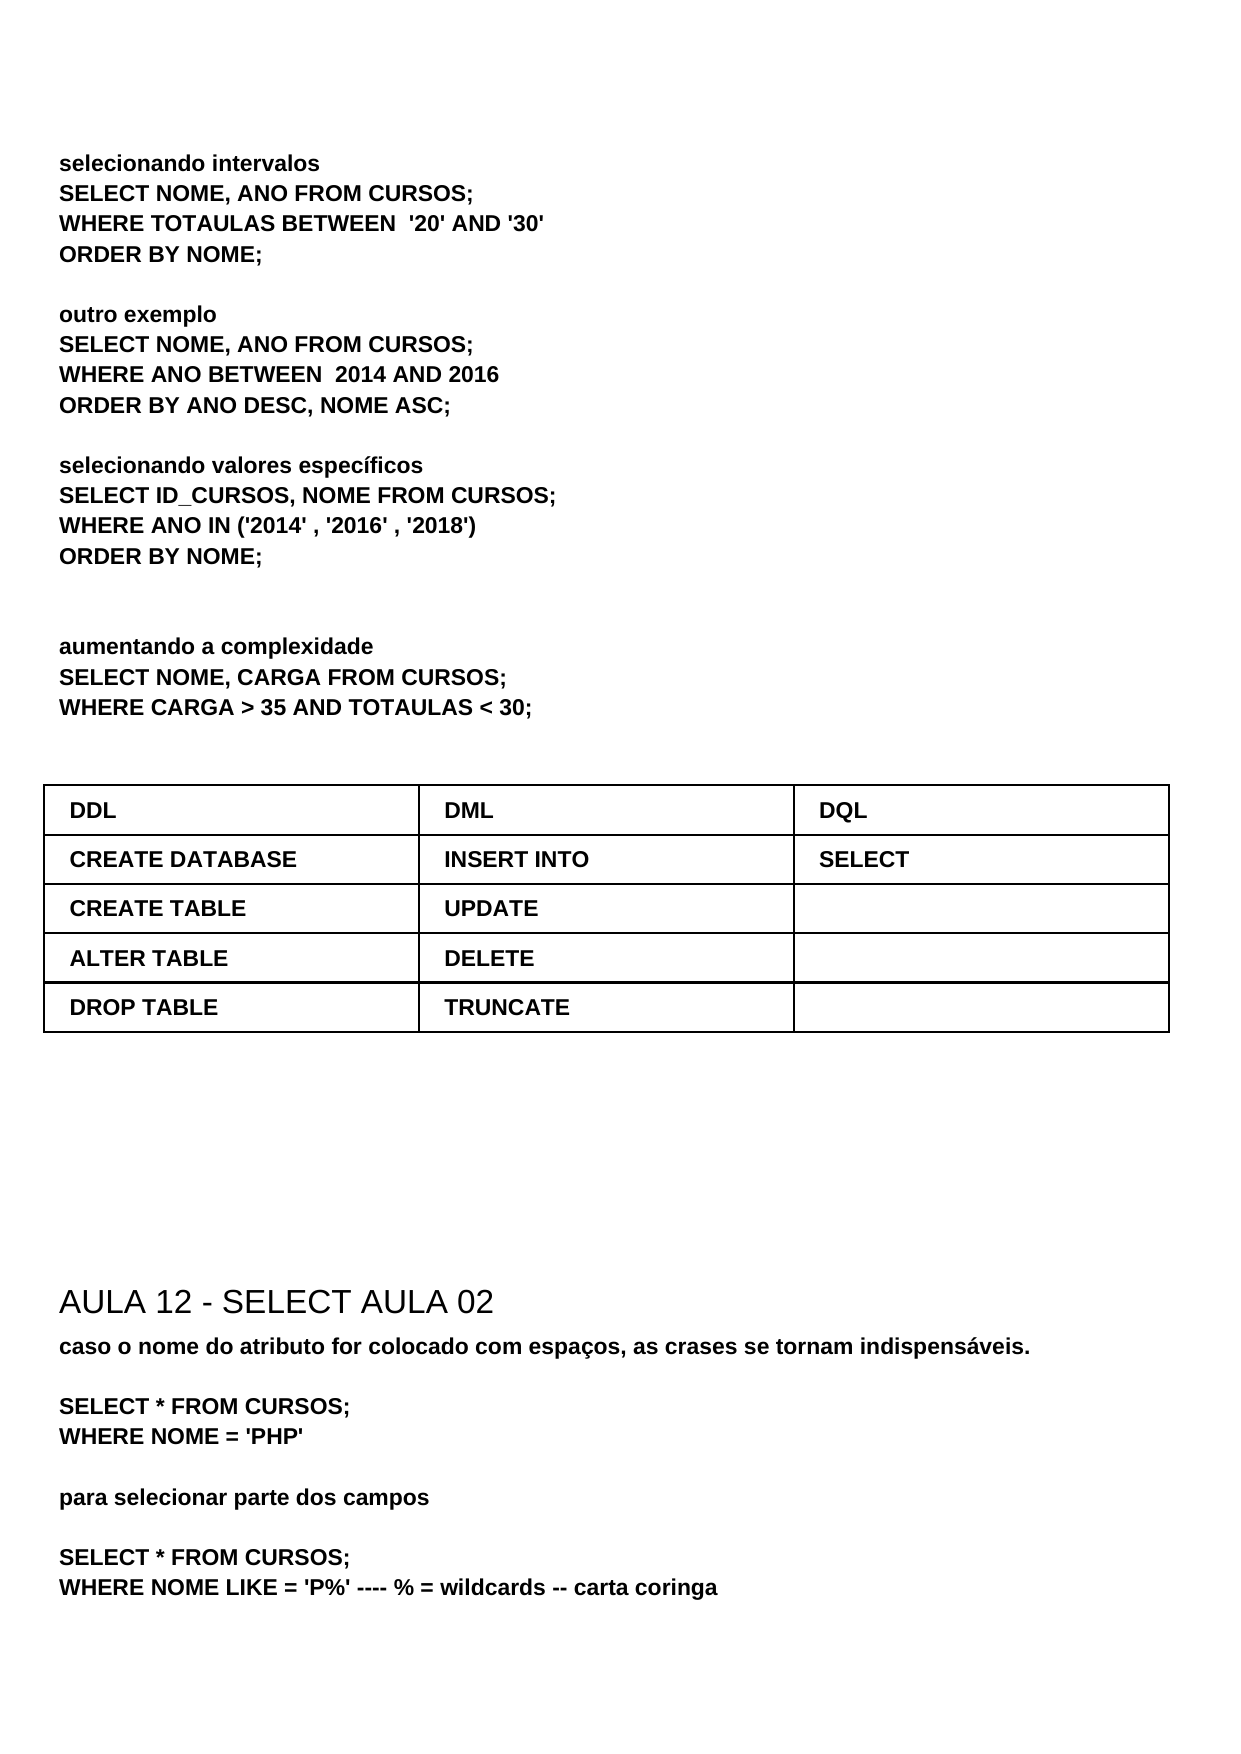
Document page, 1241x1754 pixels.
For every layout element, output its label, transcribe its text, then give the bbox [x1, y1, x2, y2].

text SELECT * FROM CURSOS; [59, 1544, 1232, 1571]
table_header DQL [795, 786, 1168, 834]
text selecionando intervalos [59, 150, 1232, 176]
text aumentando a complexidade [59, 633, 1232, 660]
text SELECT * FROM CURSOS; [59, 1393, 1232, 1419]
table_cell INSERT INTO [420, 836, 793, 883]
text outro exemplo [59, 301, 1232, 327]
table_cell [795, 984, 1168, 1031]
text ORDER BY NOME; [59, 241, 1232, 267]
text SELECT NOME, ANO FROM CURSOS; [59, 331, 1232, 358]
table_cell SELECT [795, 836, 1168, 883]
table_cell UPDATE [420, 885, 793, 932]
table_cell ALTER TABLE [45, 934, 418, 981]
table_cell TRUNCATE [420, 984, 793, 1031]
text para selecionar parte dos campos [59, 1484, 1232, 1510]
text WHERE NOME LIKE = 'P%' ---- % = wildcards -- carta coringa [59, 1574, 1232, 1601]
table_header DDL [45, 786, 418, 834]
text SELECT ID_CURSOS, NOME FROM CURSOS; [59, 482, 1232, 509]
text caso o nome do atributo for colocado com espaços, as crases se tornam indispensáveis. [59, 1333, 1232, 1359]
table_cell [795, 934, 1168, 981]
text WHERE TOTAULAS BETWEEN '20' AND '30' [59, 210, 1232, 237]
subtitle AULA 12 - SELECT AULA 02 [59, 1282, 1232, 1320]
text WHERE NOME = 'PHP' [59, 1423, 1232, 1450]
text WHERE CARGA > 35 AND TOTAULAS < 30; [59, 694, 1232, 720]
table_cell CREATE TABLE [45, 885, 418, 932]
table_cell DELETE [420, 934, 793, 981]
text ORDER BY ANO DESC, NOME ASC; [59, 392, 1232, 418]
table_cell CREATE DATABASE [45, 836, 418, 883]
text SELECT NOME, ANO FROM CURSOS; [59, 180, 1232, 207]
text selecionando valores específicos [59, 452, 1232, 478]
text WHERE ANO IN ('2014' , '2016' , '2018') [59, 512, 1232, 539]
table_header DML [420, 786, 793, 834]
text ORDER BY NOME; [59, 543, 1232, 569]
table_cell [795, 885, 1168, 932]
text SELECT NOME, CARGA FROM CURSOS; [59, 663, 1232, 690]
table_cell DROP TABLE [45, 984, 418, 1031]
text WHERE ANO BETWEEN 2014 AND 2016 [59, 361, 1232, 388]
